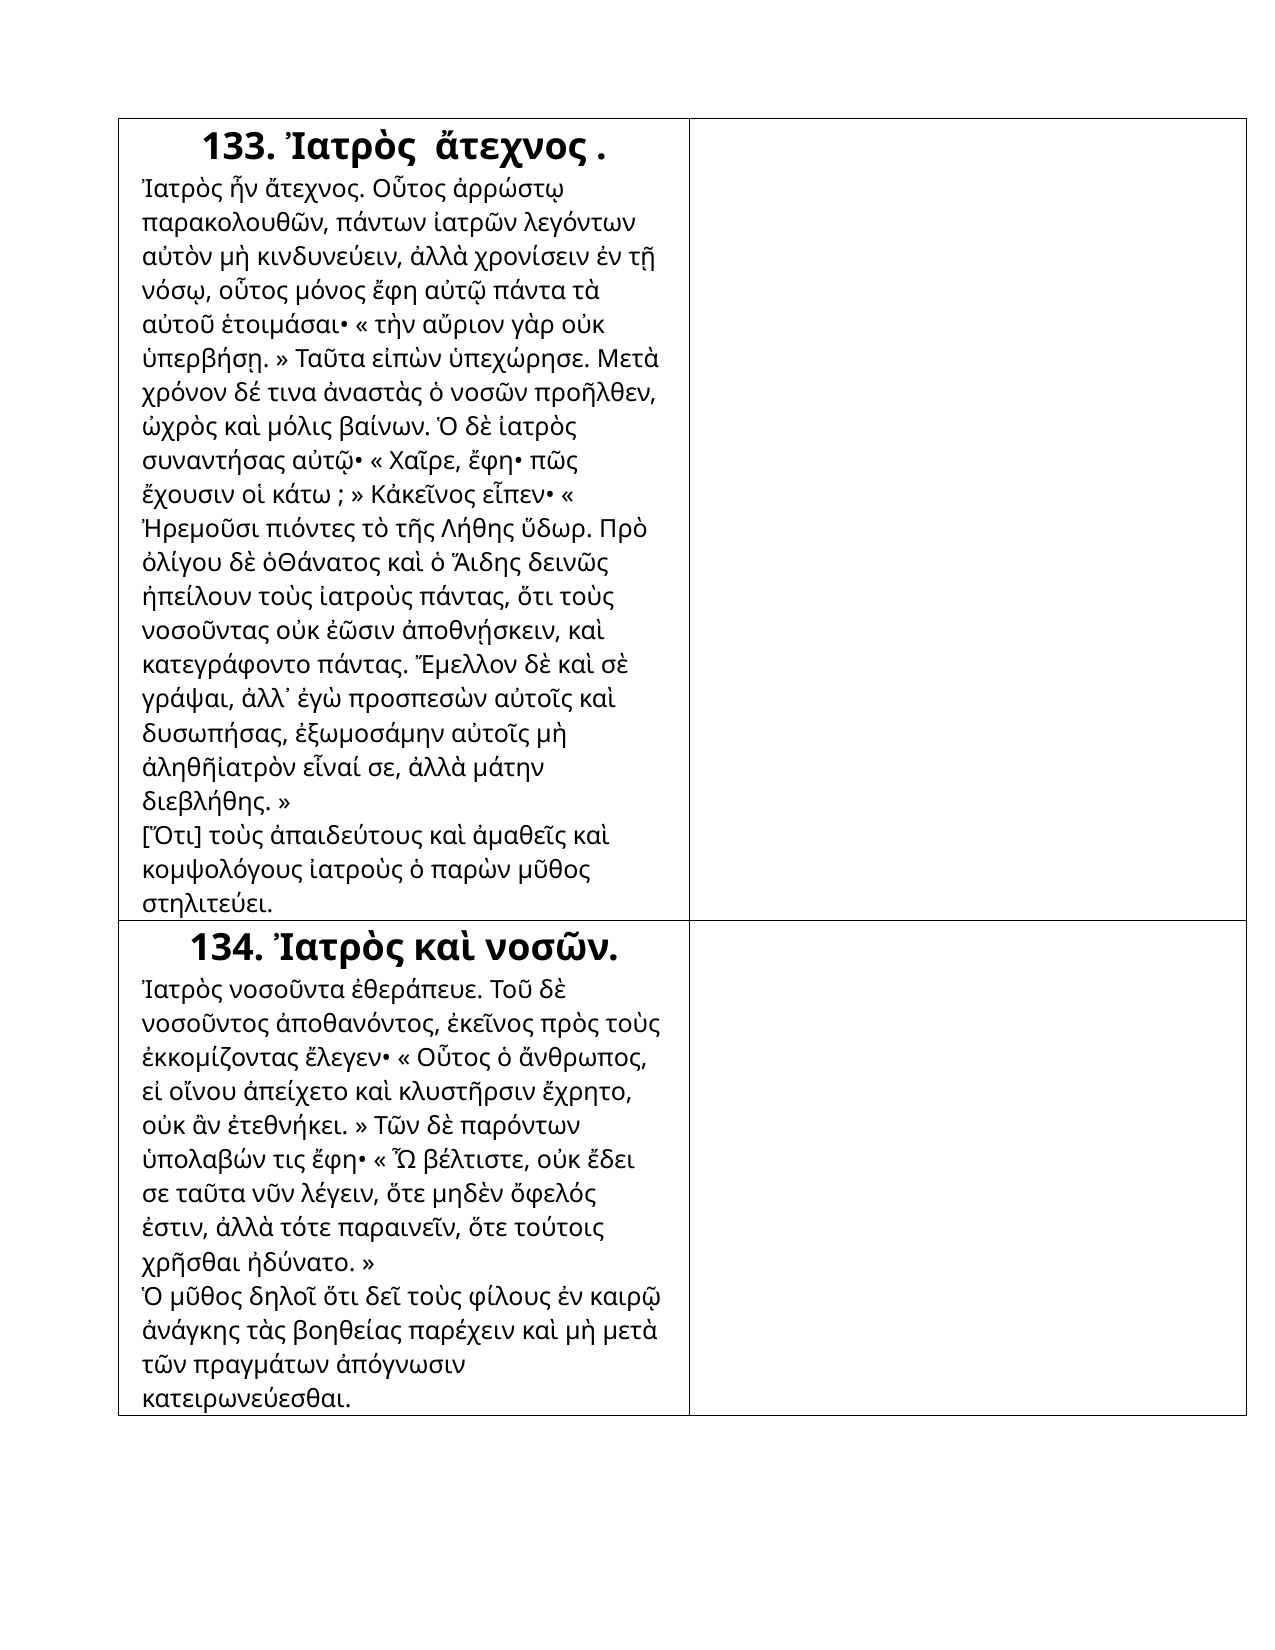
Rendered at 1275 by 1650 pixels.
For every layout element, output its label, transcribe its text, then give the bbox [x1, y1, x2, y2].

table_cell [690, 119, 1246, 919]
table_cell [690, 921, 1246, 1414]
table_cell 134. Ἰατρὸς καὶ νοσῶν. Ἰατρὸς νοσοῦντα ἐθεράπευε. Τοῦ δὲ νοσοῦντος ἀποθανόντος, ἐκεῖνος πρὸς τοὺς ἐκκομίζοντας ἔλεγεν• « Οὗτος ὁ ἄνθρωπος, εἰ οἴνου ἀπείχετο καὶ κλυστῆρσιν ἔχρητο, οὐκ ἂν ἐτεθνήκει. » Τῶν δὲ παρόντων ὑπολαβών τις ἔφη• « Ὦ βέλτιστε, οὐκ ἔδει σε ταῦτα νῦν λέγειν, ὅτε μηδὲν ὄφελός ἐστιν, ἀλλὰ τότε παραινεῖν, ὅτε τούτοις χρῆσθαι ἠδύνατο. » Ὁ μῦθος δηλοῖ ὅτι δεῖ τοὺς φίλους ἐν καιρῷ ἀνάγκης τὰς βοηθείας παρέχειν καὶ μὴ μετὰ τῶν πραγμάτων ἀπόγνωσιν κατειρωνεύεσθαι. [119, 921, 689, 1414]
table_cell 133. Ἰατρὸς ἄτεχνος . Ἰατρὸς ἦν ἄτεχνος. Οὗτος ἀρρώστῳ παρακολουθῶν, πάντων ἰατρῶν λεγόντων αὐτὸν μὴ κινδυνεύειν, ἀλλὰ χρονίσειν ἐν τῇ νόσῳ, οὗτος μόνος ἔφη αὐτῷ πάντα τὰ αὐτοῦ ἑτοιμάσαι• « τὴν αὔριον γὰρ οὐκ ὑπερβήσῃ. » Ταῦτα εἰπὼν ὑπεχώρησε. Μετὰ χρόνον δέ τινα ἀναστὰς ὁ νοσῶν προῆλθεν, ὠχρὸς καὶ μόλις βαίνων. Ὁ δὲ ἰατρὸς συναντήσας αὐτῷ• « Χαῖρε, ἔφη• πῶς ἔχουσιν οἱ κάτω ; » Κἀκεῖνος εἶπεν• « Ἠρεμοῦσι πιόντες τὸ τῆς Λήθης ὕδωρ. Πρὸ ὀλίγου δὲ ὁΘάνατος καὶ ὁ Ἅιδης δεινῶς ἠπείλουν τοὺς ἰατροὺς πάντας, ὅτι τοὺς νοσοῦντας οὐκ ἐῶσιν ἀποθνῄσκειν, καὶ κατεγράφοντο πάντας. Ἔμελλον δὲ καὶ σὲ γράψαι, ἀλλ᾿ ἐγὼ προσπεσὼν αὐτοῖς καὶ δυσωπήσας, ἐξωμοσάμην αὐτοῖς μὴ ἀληθῆἰατρὸν εἶναί σε, ἀλλὰ μάτην διεβλήθης. » [Ὅτι] τοὺς ἀπαιδεύτους καὶ ἀμαθεῖς καὶ κομψολόγους ἰατροὺς ὁ παρὼν μῦθος στηλιτεύει. [119, 119, 689, 919]
